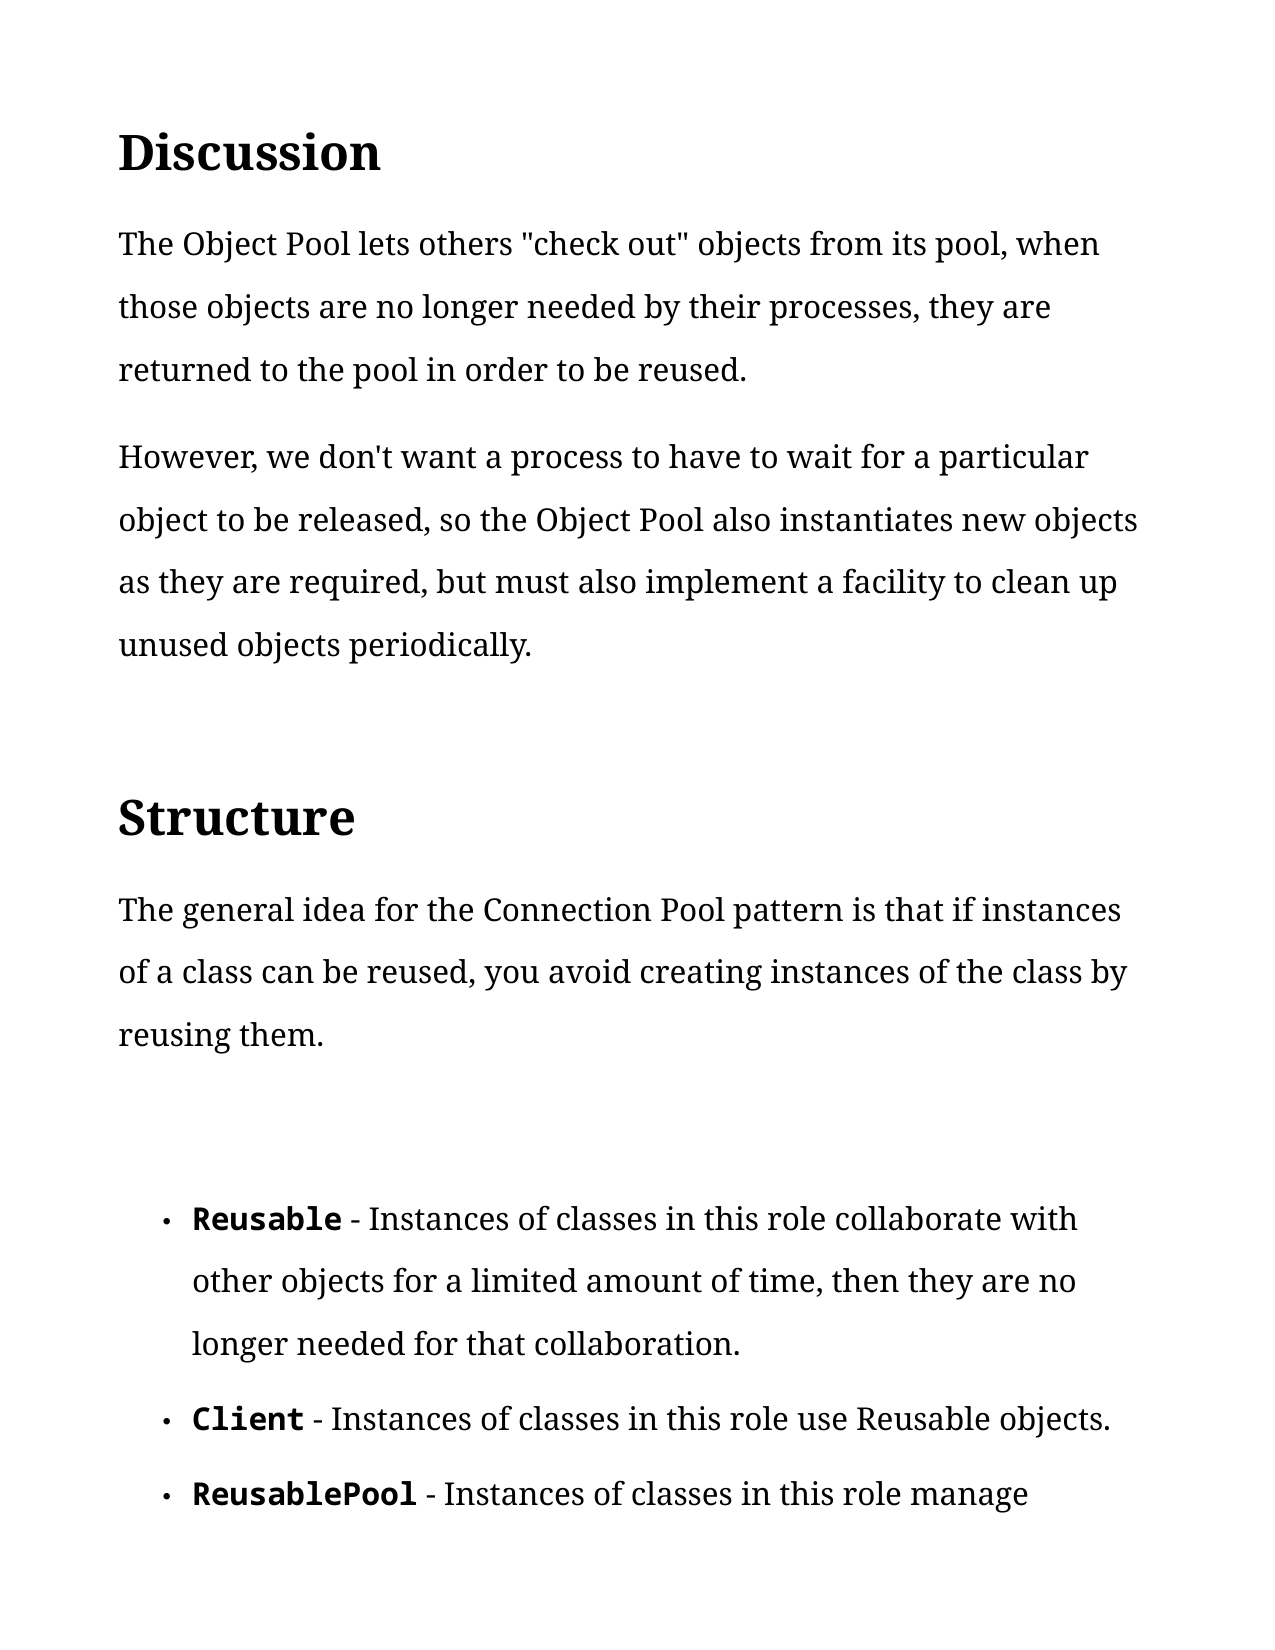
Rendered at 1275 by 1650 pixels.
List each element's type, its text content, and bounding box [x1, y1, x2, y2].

subtitle Structure [118, 783, 1157, 850]
list Client - Instances of classes in this role use Reusable objects. [162, 1397, 1157, 1440]
text The general idea for the Connection Pool pattern is that if instances of a class can be reused, you avoid creating instances of the class by reusing them. [118, 887, 1157, 1056]
text However, we don't want a process to have to wait for a particular object to be released, so the Object Pool also instantiates new objects as they are required, but must also implement a facility to clean up unused objects periodically. [118, 435, 1157, 666]
subtitle Discussion [118, 118, 1157, 185]
list Reusable - Instances of classes in this role collaborate with other objects for a limited amount of time, then they are no longer needed for that collaboration. [162, 1197, 1157, 1365]
text The Object Pool lets others "check out" objects from its pool, when those objects are no longer needed by their processes, they are returned to the pool in order to be reused. [118, 222, 1157, 390]
list ReusablePool - Instances of classes in this role manage [162, 1472, 1157, 1514]
